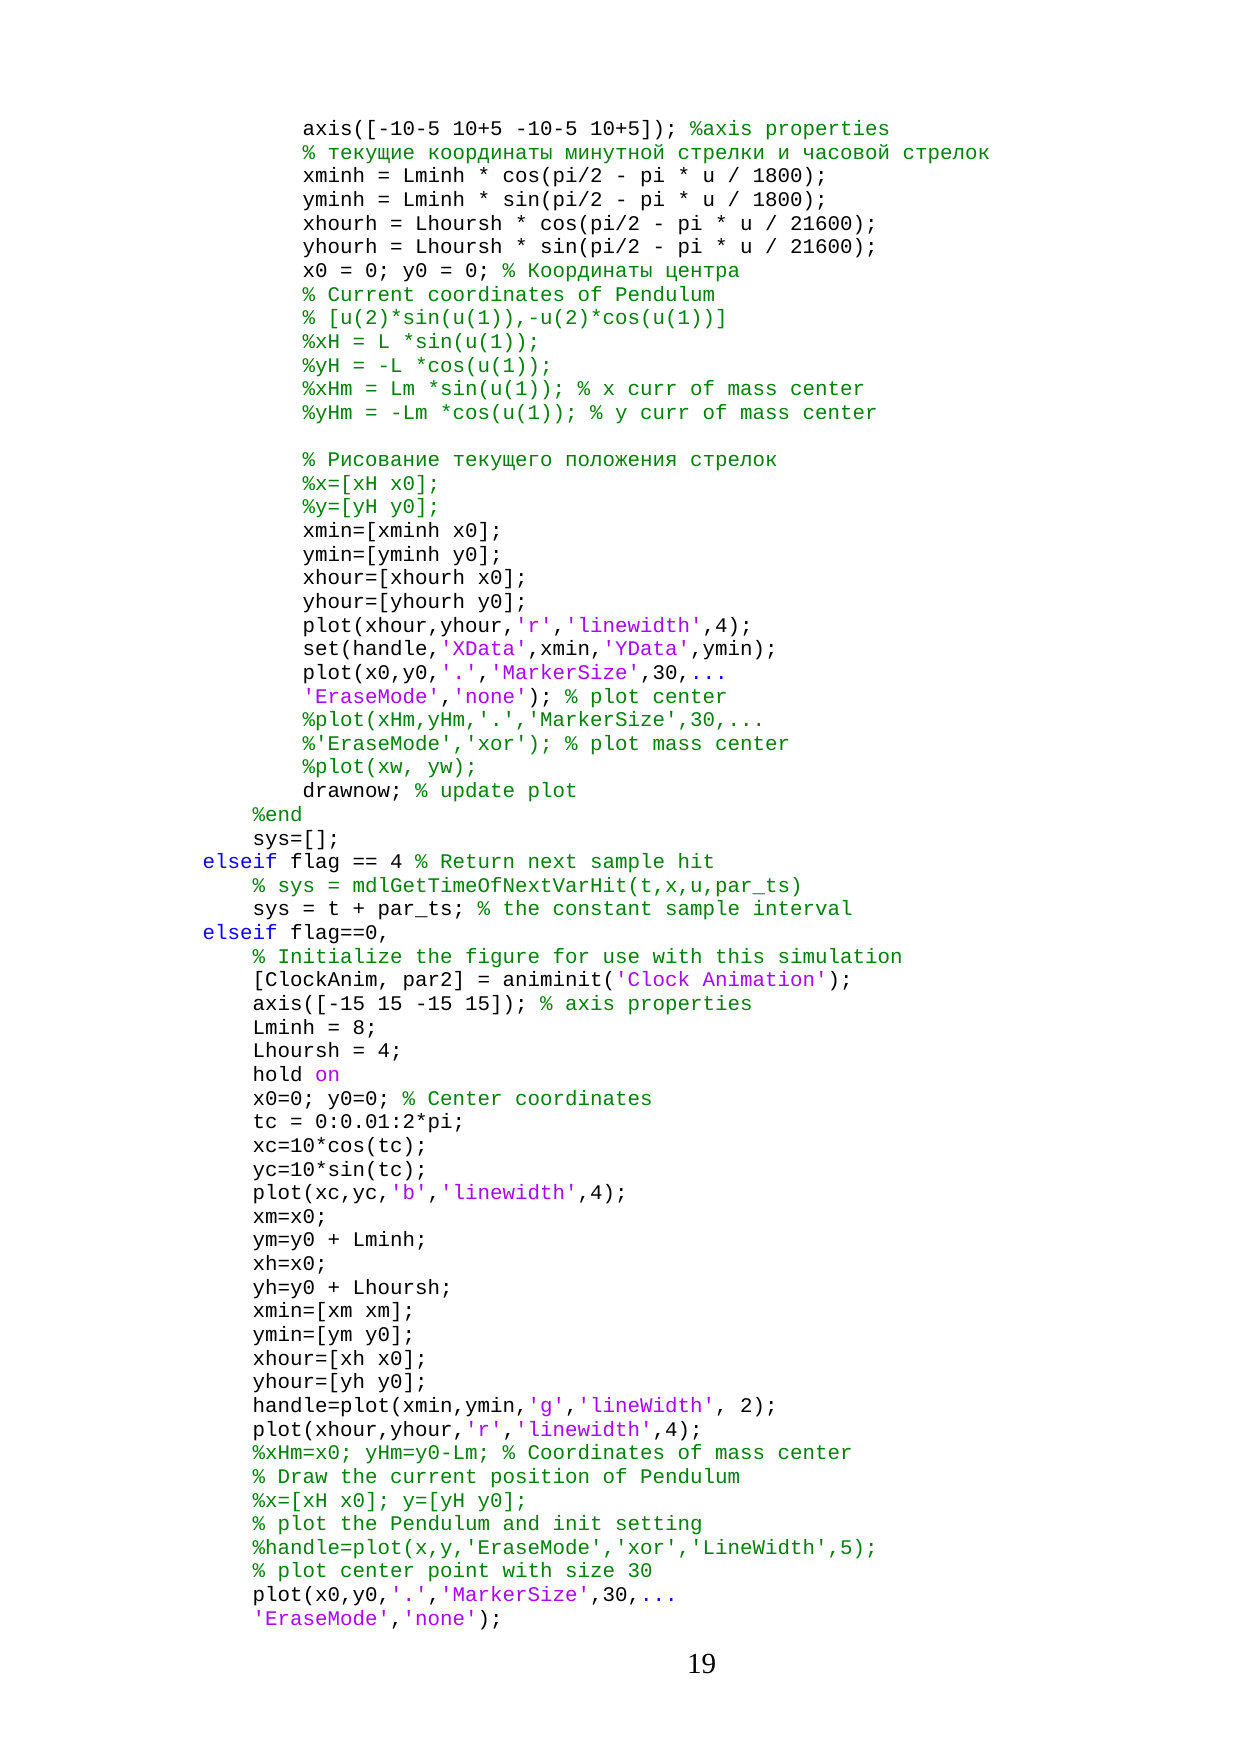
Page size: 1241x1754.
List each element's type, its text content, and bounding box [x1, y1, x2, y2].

text %'EraseMode','xor'); % plot mass center [177, 733, 1152, 757]
text axis([-10-5 10+5 -10-5 10+5]); %axis properties [177, 118, 1152, 142]
text % plot center point with size 30 [177, 1561, 1152, 1584]
text % sys = mdlGetTimeOfNextVarHit(t,x,u,par_ts) [177, 875, 1152, 898]
text tc = 0:0.01:2*pi; [177, 1111, 1152, 1135]
text %yH = -L *cos(u(1)); [177, 354, 1152, 378]
text plot(x0,y0,'.','MarkerSize',30,... [177, 1584, 1152, 1608]
text %end [177, 804, 1152, 827]
text handle=plot(xmin,ymin,'g','lineWidth', 2); [177, 1395, 1152, 1419]
text Lminh = 8; [177, 1017, 1152, 1040]
text %x=[xH x0]; [177, 473, 1152, 496]
text ymin=[yminh y0]; [177, 544, 1152, 567]
text ymin=[ym y0]; [177, 1324, 1152, 1348]
text plot(xhour,yhour,'r','linewidth',4); [177, 615, 1152, 638]
text %xHm=x0; yHm=y0-Lm; % Coordinates of mass center [177, 1442, 1152, 1466]
text x0=0; y0=0; % Center coordinates [177, 1088, 1152, 1111]
text Lhoursh = 4; [177, 1040, 1152, 1064]
text %yHm = -Lm *cos(u(1)); % y curr of mass center [177, 402, 1152, 426]
text %xHm = Lm *sin(u(1)); % x curr of mass center [177, 378, 1152, 402]
text plot(x0,y0,'.','MarkerSize',30,... [177, 662, 1152, 686]
text % текущие координаты минутной стрелки и часовой стрелок [177, 142, 1152, 165]
text % Draw the current position of Pendulum [177, 1466, 1152, 1489]
text %plot(xw, yw); [177, 757, 1152, 780]
text xm=x0; [177, 1206, 1152, 1229]
text % plot the Pendulum and init setting [177, 1513, 1152, 1537]
text yhourh = Lhoursh * sin(pi/2 - pi * u / 21600); [177, 236, 1152, 260]
text %y=[yH y0]; [177, 496, 1152, 520]
text % Initialize the figure for use with this simulation [177, 946, 1152, 969]
text elseif flag == 4 % Return next sample hit [177, 851, 1152, 875]
text 'EraseMode','none'); [177, 1608, 1152, 1631]
text xhour=[xh x0]; [177, 1348, 1152, 1371]
text sys=[]; [177, 827, 1152, 851]
text xc=10*cos(tc); [177, 1135, 1152, 1158]
text x0 = 0; y0 = 0; % Координаты центра [177, 260, 1152, 284]
text [ClockAnim, par2] = animinit('Clock Animation'); [177, 969, 1152, 993]
text xhour=[xhourh x0]; [177, 567, 1152, 591]
text xmin=[xm xm]; [177, 1300, 1152, 1324]
text xhourh = Lhoursh * cos(pi/2 - pi * u / 21600); [177, 213, 1152, 236]
text % Current coordinates of Pendulum [177, 284, 1152, 307]
text yhour=[yh y0]; [177, 1371, 1152, 1395]
text % [u(2)*sin(u(1)),-u(2)*cos(u(1))] [177, 307, 1152, 331]
text % Рисование текущего положения стрелок [177, 449, 1152, 473]
text yc=10*sin(tc); [177, 1158, 1152, 1182]
text sys = t + par_ts; % the constant sample interval [177, 898, 1152, 922]
text axis([-15 15 -15 15]); % axis properties [177, 993, 1152, 1017]
text xh=x0; [177, 1253, 1152, 1277]
text drawnow; % update plot [177, 780, 1152, 804]
text %xH = L *sin(u(1)); [177, 331, 1152, 354]
text %plot(xHm,yHm,'.','MarkerSize',30,... [177, 709, 1152, 733]
text plot(xc,yc,'b','linewidth',4); [177, 1182, 1152, 1206]
text %x=[xH x0]; y=[yH y0]; [177, 1489, 1152, 1513]
text hold on [177, 1064, 1152, 1088]
text elseif flag==0, [177, 922, 1152, 946]
text yminh = Lminh * sin(pi/2 - pi * u / 1800); [177, 189, 1152, 213]
text yh=y0 + Lhoursh; [177, 1277, 1152, 1300]
text xminh = Lminh * cos(pi/2 - pi * u / 1800); [177, 165, 1152, 189]
text set(handle,'XData',xmin,'YData',ymin); [177, 638, 1152, 662]
text 'EraseMode','none'); % plot center [177, 686, 1152, 709]
text xmin=[xminh x0]; [177, 520, 1152, 544]
text yhour=[yhourh y0]; [177, 591, 1152, 615]
text %handle=plot(x,y,'EraseMode','xor','LineWidth',5); [177, 1537, 1152, 1561]
text ym=y0 + Lminh; [177, 1229, 1152, 1253]
text plot(xhour,yhour,'r','linewidth',4); [177, 1419, 1152, 1442]
